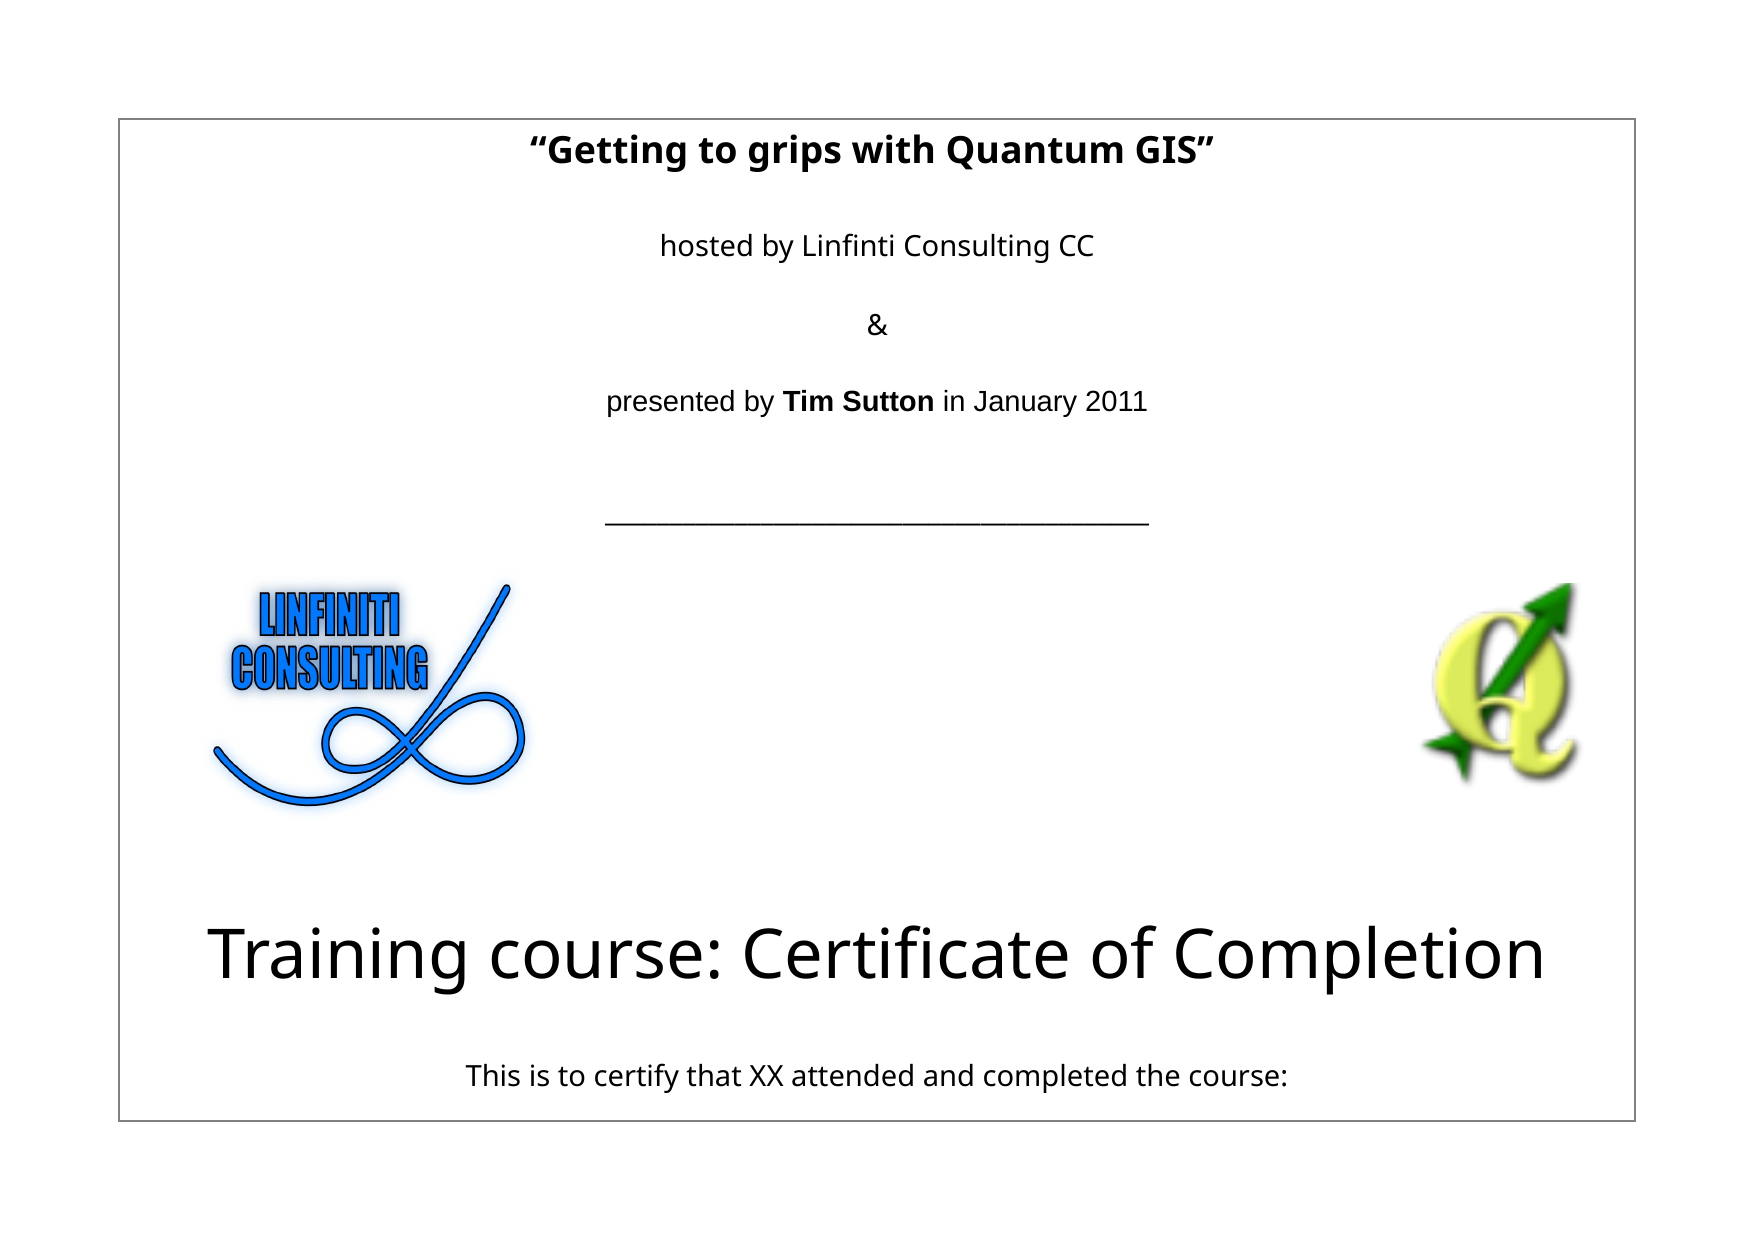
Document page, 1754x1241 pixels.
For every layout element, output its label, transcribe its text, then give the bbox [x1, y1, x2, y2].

picture [1399, 583, 1610, 794]
text “Getting to grips with Quantum GIS” [123, 123, 1631, 174]
text Training course: Certificate of Completion [123, 905, 1631, 999]
text __________________________________________ [123, 491, 1631, 530]
text presented by Tim Sutton in January 2011 [123, 384, 1631, 417]
text & [123, 304, 1631, 344]
picture [201, 570, 538, 820]
text This is to certify that XX attended and completed the course: [123, 1055, 1631, 1095]
text hosted by Linfinti Consulting CC [123, 225, 1631, 265]
